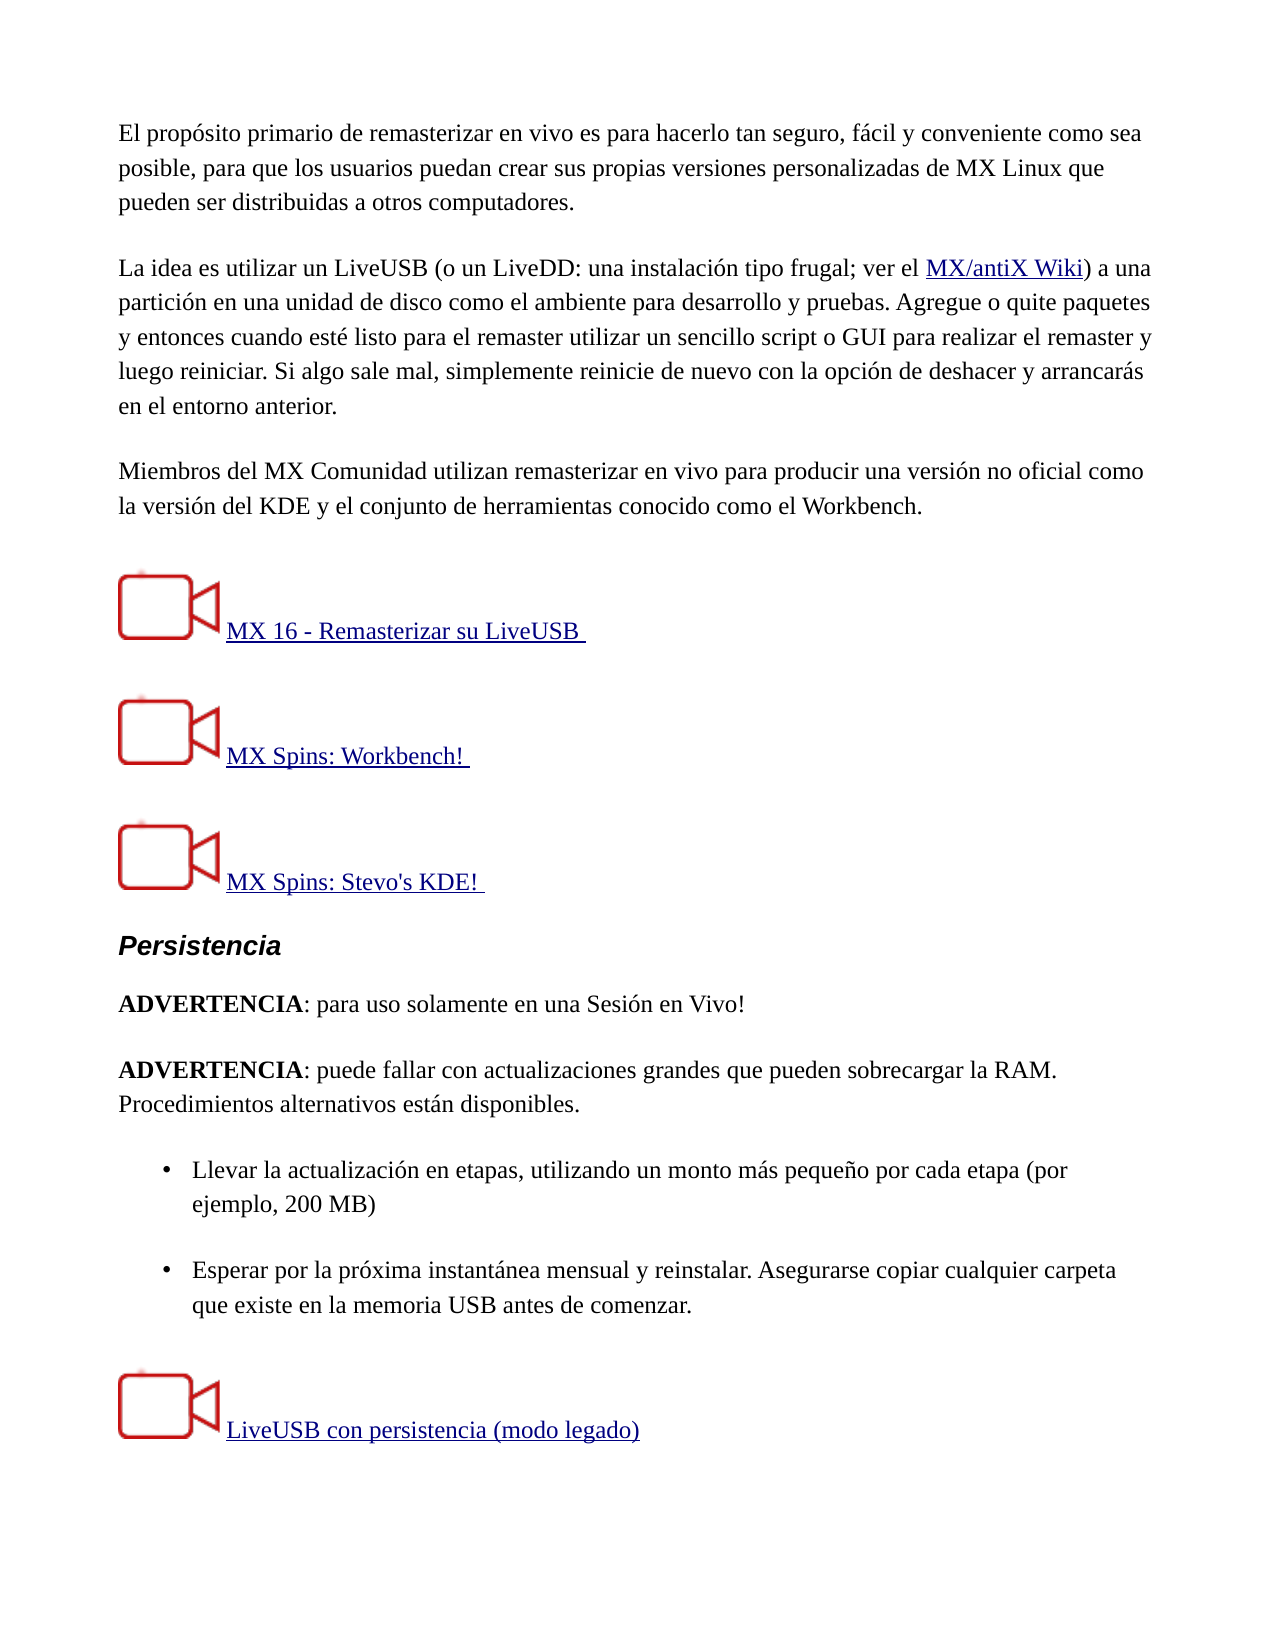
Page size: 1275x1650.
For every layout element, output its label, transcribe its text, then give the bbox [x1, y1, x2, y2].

picture [118, 681, 220, 765]
text LiveUSB con persistencia (modo legado) [118, 1356, 1157, 1444]
list Esperar por la próxima instantánea mensual y reinstalar. Asegurarse copiar cualquier carpeta que existe en la memoria USB antes de comenzar. [162, 1255, 1157, 1318]
subtitle Persistencia [118, 929, 1157, 961]
picture [118, 807, 220, 890]
text ADVERTENCIA: para uso solamente en una Sesión en Vivo! [118, 989, 1157, 1018]
text La idea es utilizar un LiveUSB (o un LiveDD: una instalación tipo frugal; ver el MX/antiX Wiki) a una partición en una unidad de disco como el ambiente para desarrollo y pruebas. Agregue o quite paquetes y entonces cuando esté listo para el remaster utilizar un sencillo script o GUI para realizar el remaster y luego reiniciar. Si algo sale mal, simplemente reinicie de nuevo con la opción de deshacer y arrancarás en el entorno anterior. [118, 253, 1157, 419]
text MX Spins: Stevo's KDE! [118, 807, 1157, 895]
text ADVERTENCIA: puede fallar con actualizaciones grandes que pueden sobrecargar la RAM. Procedimientos alternativos están disponibles. [118, 1055, 1157, 1118]
picture [118, 1355, 220, 1439]
text MX Spins: Workbench! [118, 682, 1157, 770]
text El propósito primario de remasterizar en vivo es para hacerlo tan seguro, fácil y conveniente como sea posible, para que los usuarios puedan crear sus propias versiones personalizadas de MX Linux que pueden ser distribuidas a otros computadores. [118, 118, 1157, 216]
text MX 16 - Remasterizar su LiveUSB [118, 557, 1157, 645]
picture [118, 556, 220, 640]
list Llevar la actualización en etapas, utilizando un monto más pequeño por cada etapa (por ejemplo, 200 MB) [162, 1155, 1157, 1218]
text Miembros del MX Comunidad utilizan remasterizar en vivo para producir una versión no oficial como la versión del KDE y el conjunto de herramientas conocido como el Workbench. [118, 456, 1157, 520]
